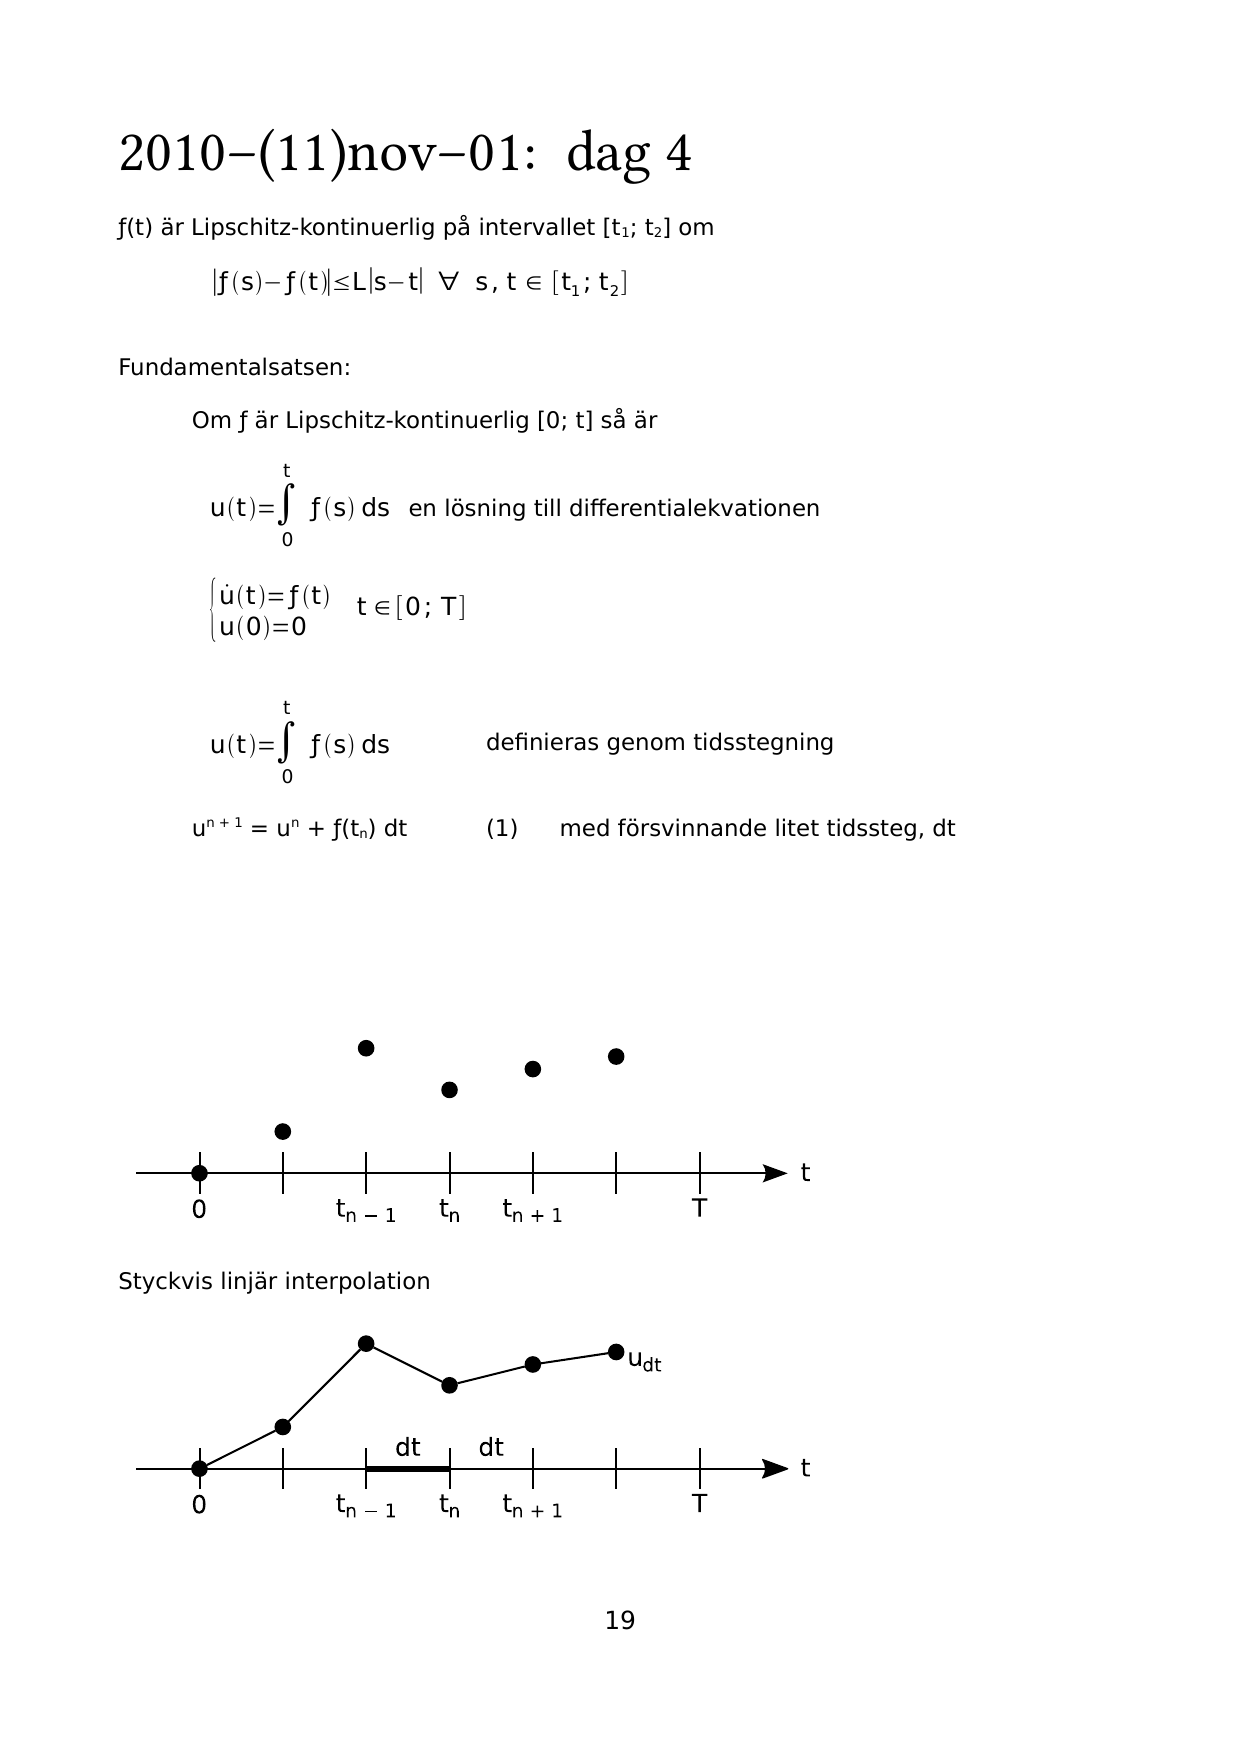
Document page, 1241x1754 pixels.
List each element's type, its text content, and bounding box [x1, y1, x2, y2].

text un + 1 = un + ƒ(tn) dt (1) med försvinnande litet tidssteg, dt [118, 815, 1122, 841]
text Styckvis linjär interpolation [118, 1268, 1122, 1295]
text Om ƒ är Lipschitz-kontinuerlig [0; t] så är [118, 407, 1122, 434]
text 2010–(11)nov–01: dag 4 [118, 118, 1122, 185]
text ƒ(t) är Lipschitz-kontinuerlig på intervallet [t1; t2] om [118, 214, 1122, 241]
text definieras genom tidsstegning [118, 698, 1122, 788]
text Fundamentalsatsen: [118, 354, 1122, 380]
text en lösning till differentialekvationen [118, 460, 1122, 551]
